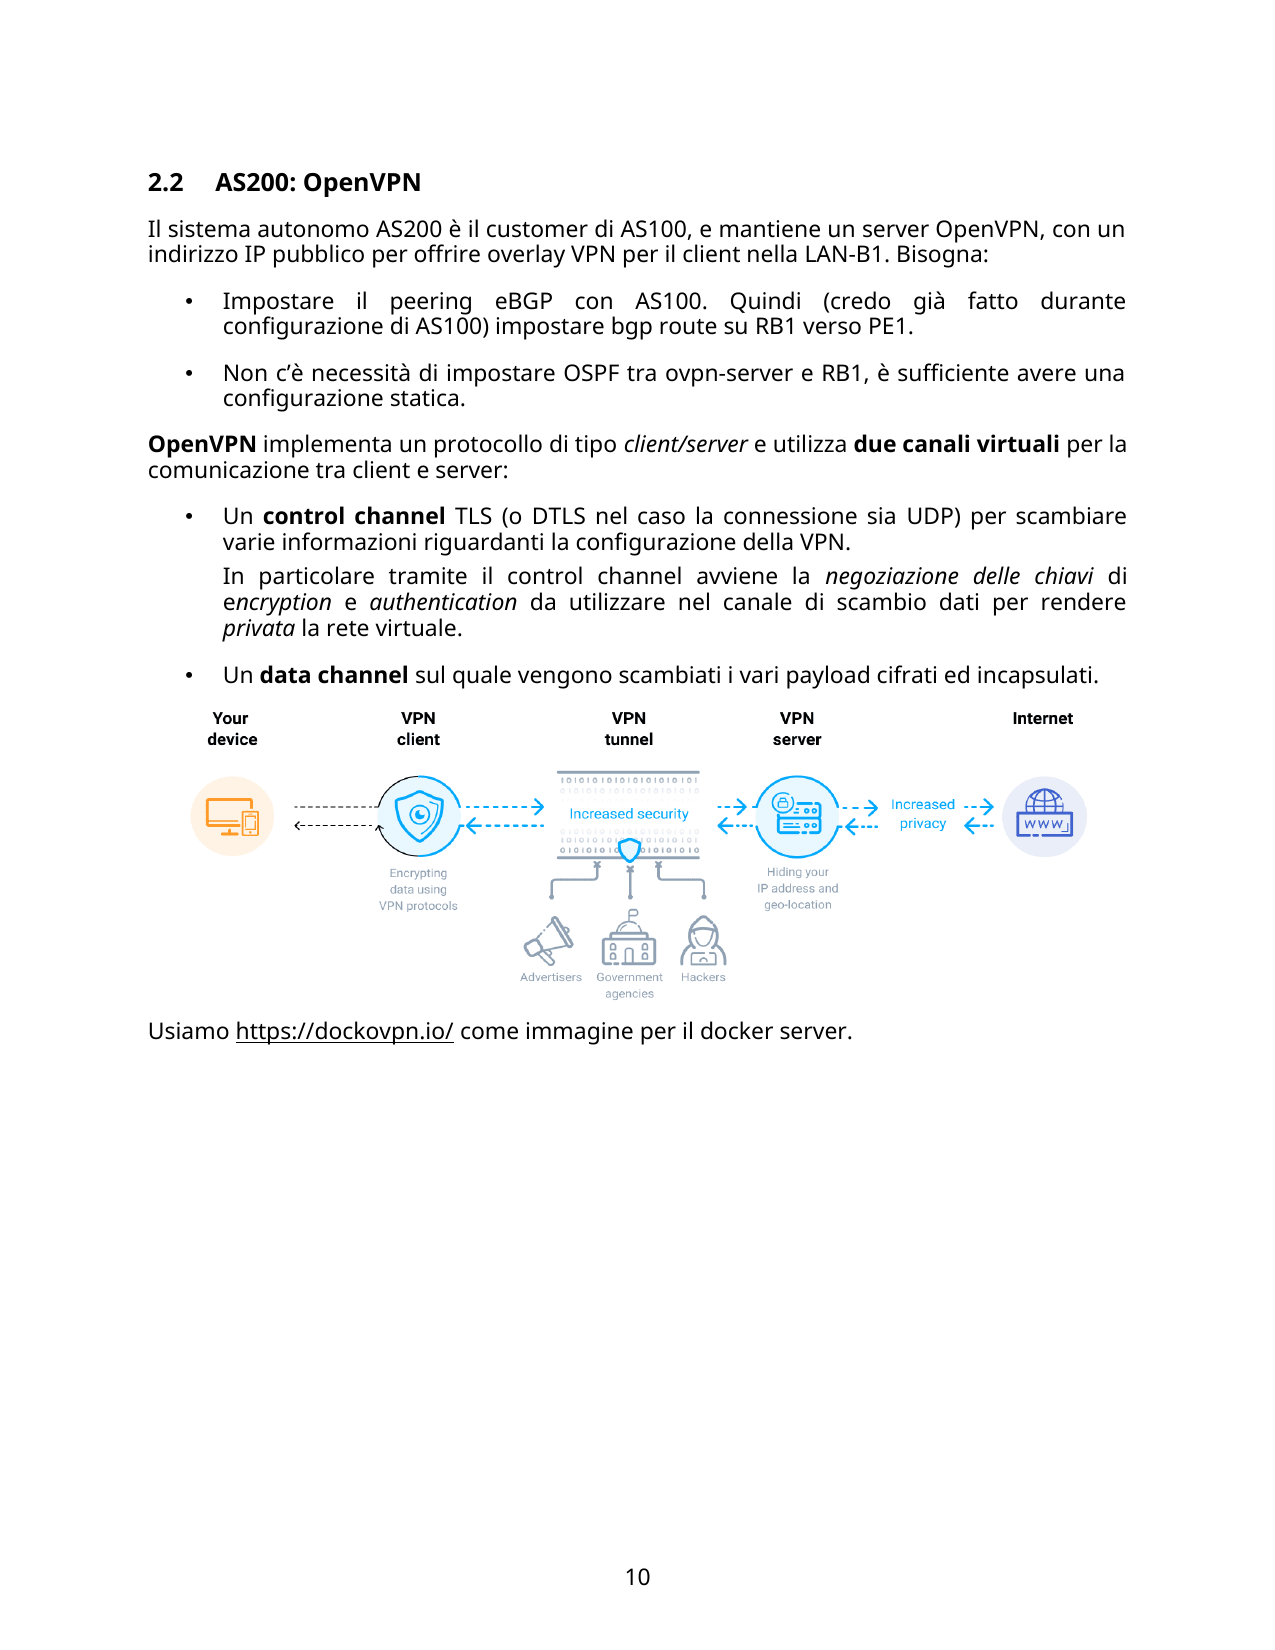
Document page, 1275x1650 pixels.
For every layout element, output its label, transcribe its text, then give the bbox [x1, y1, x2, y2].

subtitle AS200: OpenVPN [148, 168, 1127, 197]
list In particolare tramite il control channel avviene la negoziazione delle chiavi di encryption e authentication da utilizzare nel canale di scambio dati per rendere privata la rete virtuale. [185, 563, 1127, 643]
list Non c’è necessità di impostare OSPF tra ovpn-server e RB1, è sufficiente avere una configurazione statica. [185, 360, 1127, 413]
list Un data channel sul quale vengono scambiati i vari payload cifrati ed incapsulati. [185, 662, 1127, 688]
picture [182, 694, 1093, 1002]
text Il sistema autonomo AS200 è il customer di AS100, e mantiene un server OpenVPN, con un indirizzo IP pubblico per offrire overlay VPN per il client nella LAN-B1. Bisogna: [148, 216, 1127, 269]
list Un control channel TLS (o DTLS nel caso la connessione sia UDP) per scambiare varie informazioni riguardanti la configurazione della VPN. [185, 503, 1127, 557]
list Impostare il peering eBGP con AS100. Quindi (credo già fatto durante configurazione di AS100) impostare bgp route su RB1 verso PE1. [185, 288, 1127, 341]
text Usiamo https://dockovpn.io/ come immagine per il docker server. [148, 707, 1127, 1046]
text OpenVPN implementa un protocollo di tipo client/server e utilizza due canali virtuali per la comunicazione tra client e server: [148, 432, 1127, 485]
